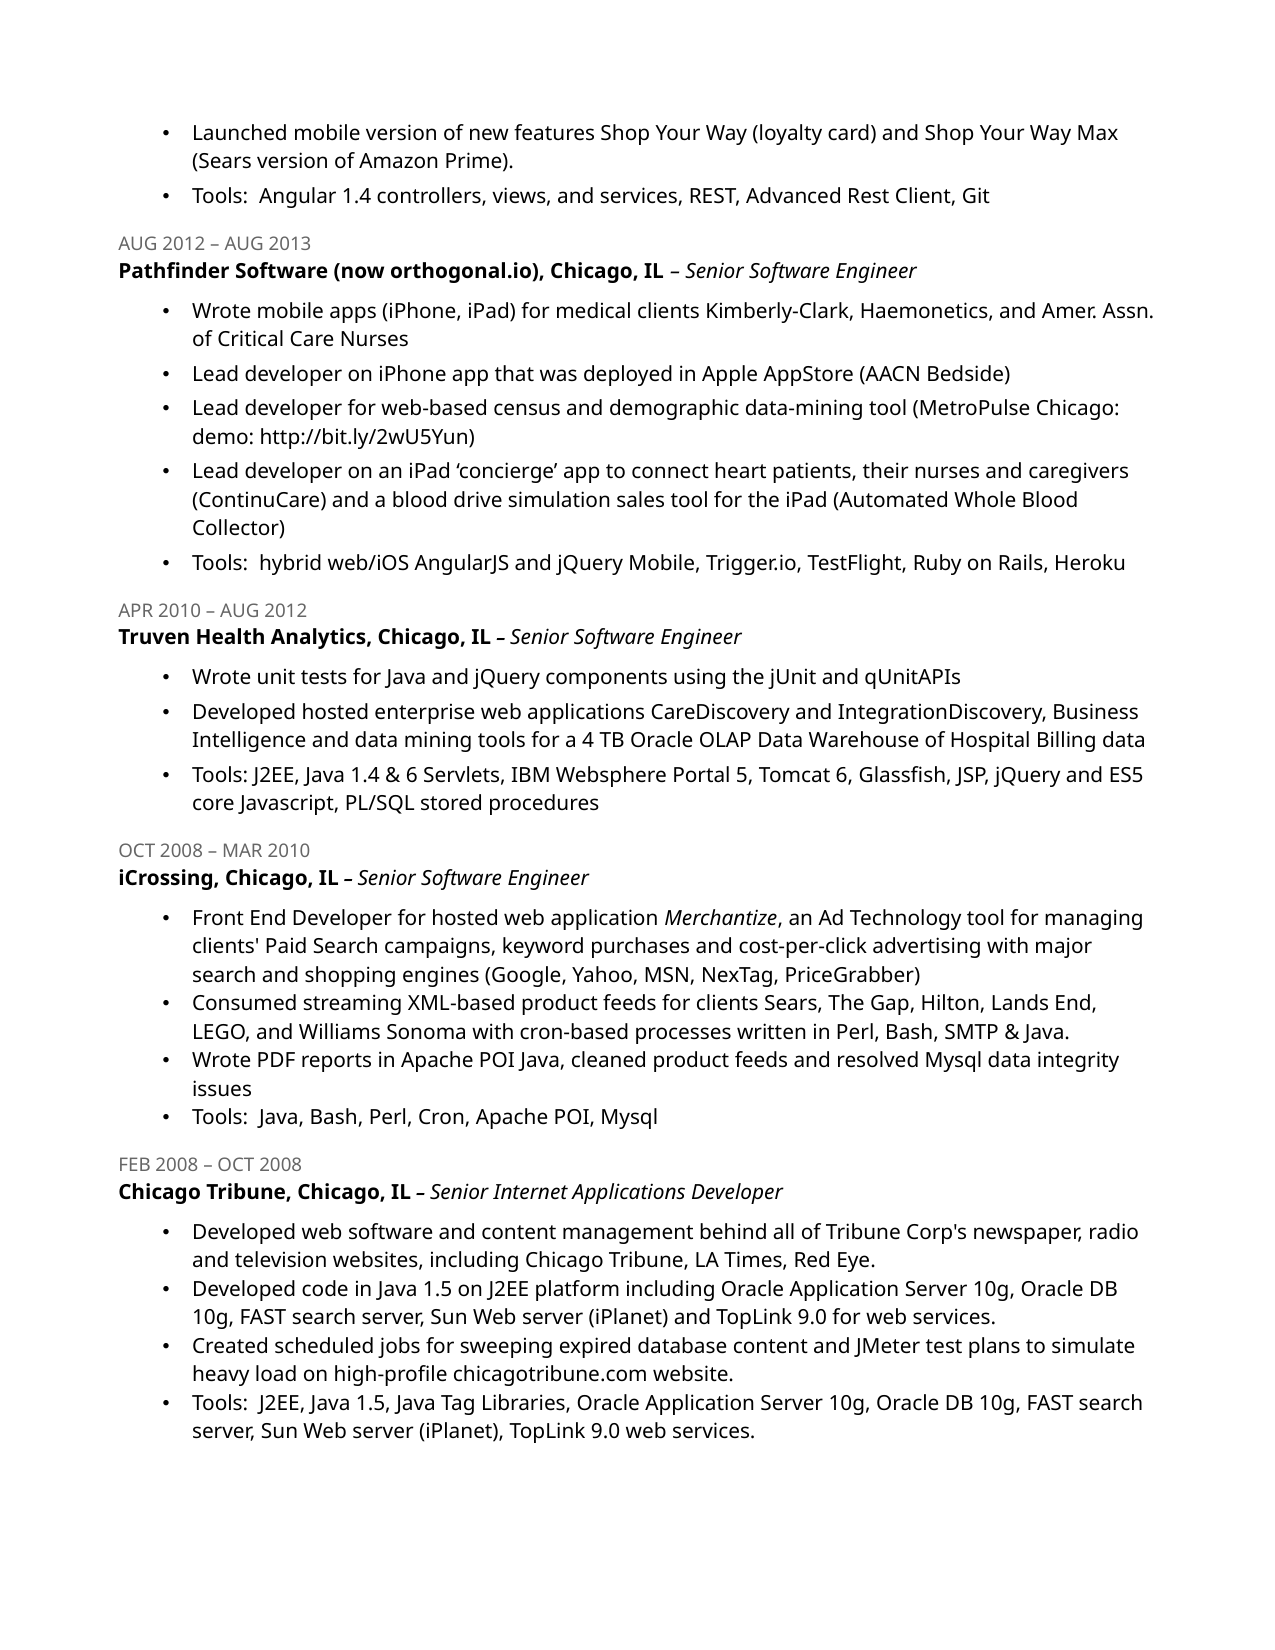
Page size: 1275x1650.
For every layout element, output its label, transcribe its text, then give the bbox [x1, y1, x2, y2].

subtitle Truven Health Analytics, Chicago, IL – Senior Software Engineer [118, 622, 1157, 651]
list Tools: Java, Bash, Perl, Cron, Apache POI, Mysql [162, 1102, 1157, 1131]
list Tools: J2EE, Java 1.4 & 6 Servlets, IBM Websphere Portal 5, Tomcat 6, Glassfish, JSP, jQuery and ES5 core Javascript, PL/SQL stored procedures [162, 760, 1157, 817]
subtitle iCrossing, Chicago, IL – Senior Software Engineer [118, 863, 1157, 892]
subtitle Wrote unit tests for Java and jQuery components using the jUnit and qUnitAPIs [162, 662, 1157, 691]
list Consumed streaming XML-based product feeds for clients Sears, The Gap, Hilton, Lands End, LEGO, and Williams Sonoma with cron-based processes written in Perl, Bash, SMTP & Java. [162, 988, 1157, 1045]
list Developed web software and content management behind all of Tribune Corp's newspaper, radio and television websites, including Chicago Tribune, LA Times, Red Eye. [162, 1217, 1157, 1274]
list Lead developer on iPhone app that was deployed in Apple AppStore (AACN Bedside) [162, 359, 1157, 387]
list Tools: J2EE, Java 1.5, Java Tag Libraries, Oracle Application Server 10g, Oracle DB 10g, FAST search server, Sun Web server (iPlanet), TopLink 9.0 web services. [162, 1388, 1157, 1445]
list Lead developer for web-based census and demographic data-mining tool (MetroPulse Chicago: demo: http://bit.ly/2wU5Yun) [162, 393, 1157, 450]
subtitle Pathfinder Software (now orthogonal.io), Chicago, IL – Senior Software Engineer [118, 256, 1157, 284]
list Tools: hybrid web/iOS AngularJS and jQuery Mobile, Trigger.io, TestFlight, Ruby on Rails, Heroku [162, 548, 1157, 576]
list Wrote mobile apps (iPhone, iPad) for medical clients Kimberly-Clark, Haemonetics, and Amer. Assn. of Critical Care Nurses [162, 296, 1157, 353]
list Lead developer on an iPad ‘concierge’ app to connect heart patients, their nurses and caregivers (ContinuCare) and a blood drive simulation sales tool for the iPad (Automated Whole Blood Collector) [162, 456, 1157, 542]
list Front End Developer for hosted web application Merchantize, an Ad Technology tool for managing clients' Paid Search campaigns, keyword purchases and cost-per-click advertising with major search and shopping engines (Google, Yahoo, MSN, NexTag, PriceGrabber) [162, 903, 1157, 988]
subtitle FEB 2008 – OCT 2008 [118, 1152, 1157, 1177]
subtitle APR 2010 – AUG 2012 [118, 597, 1157, 622]
list Launched mobile version of new features Shop Your Way (loyalty card) and Shop Your Way Max (Sears version of Amazon Prime). [162, 118, 1157, 175]
subtitle OCT 2008 – MAR 2010 [118, 838, 1157, 863]
list Developed code in Java 1.5 on J2EE platform including Oracle Application Server 10g, Oracle DB 10g, FAST search server, Sun Web server (iPlanet) and TopLink 9.0 for web services. [162, 1274, 1157, 1331]
subtitle Chicago Tribune, Chicago, IL – Senior Internet Applications Developer [118, 1177, 1157, 1206]
list Wrote PDF reports in Apache POI Java, cleaned product feeds and resolved Mysql data integrity issues [162, 1045, 1157, 1102]
subtitle AUG 2012 – AUG 2013 [118, 230, 1157, 256]
list Tools: Angular 1.4 controllers, views, and services, REST, Advanced Rest Client, Git [162, 181, 1157, 209]
list Created scheduled jobs for sweeping expired database content and JMeter test plans to simulate heavy load on high-profile chicagotribune.com website. [162, 1331, 1157, 1388]
list Developed hosted enterprise web applications CareDiscovery and IntegrationDiscovery, Business Intelligence and data mining tools for a 4 TB Oracle OLAP Data Warehouse of Hospital Billing data [162, 697, 1157, 754]
